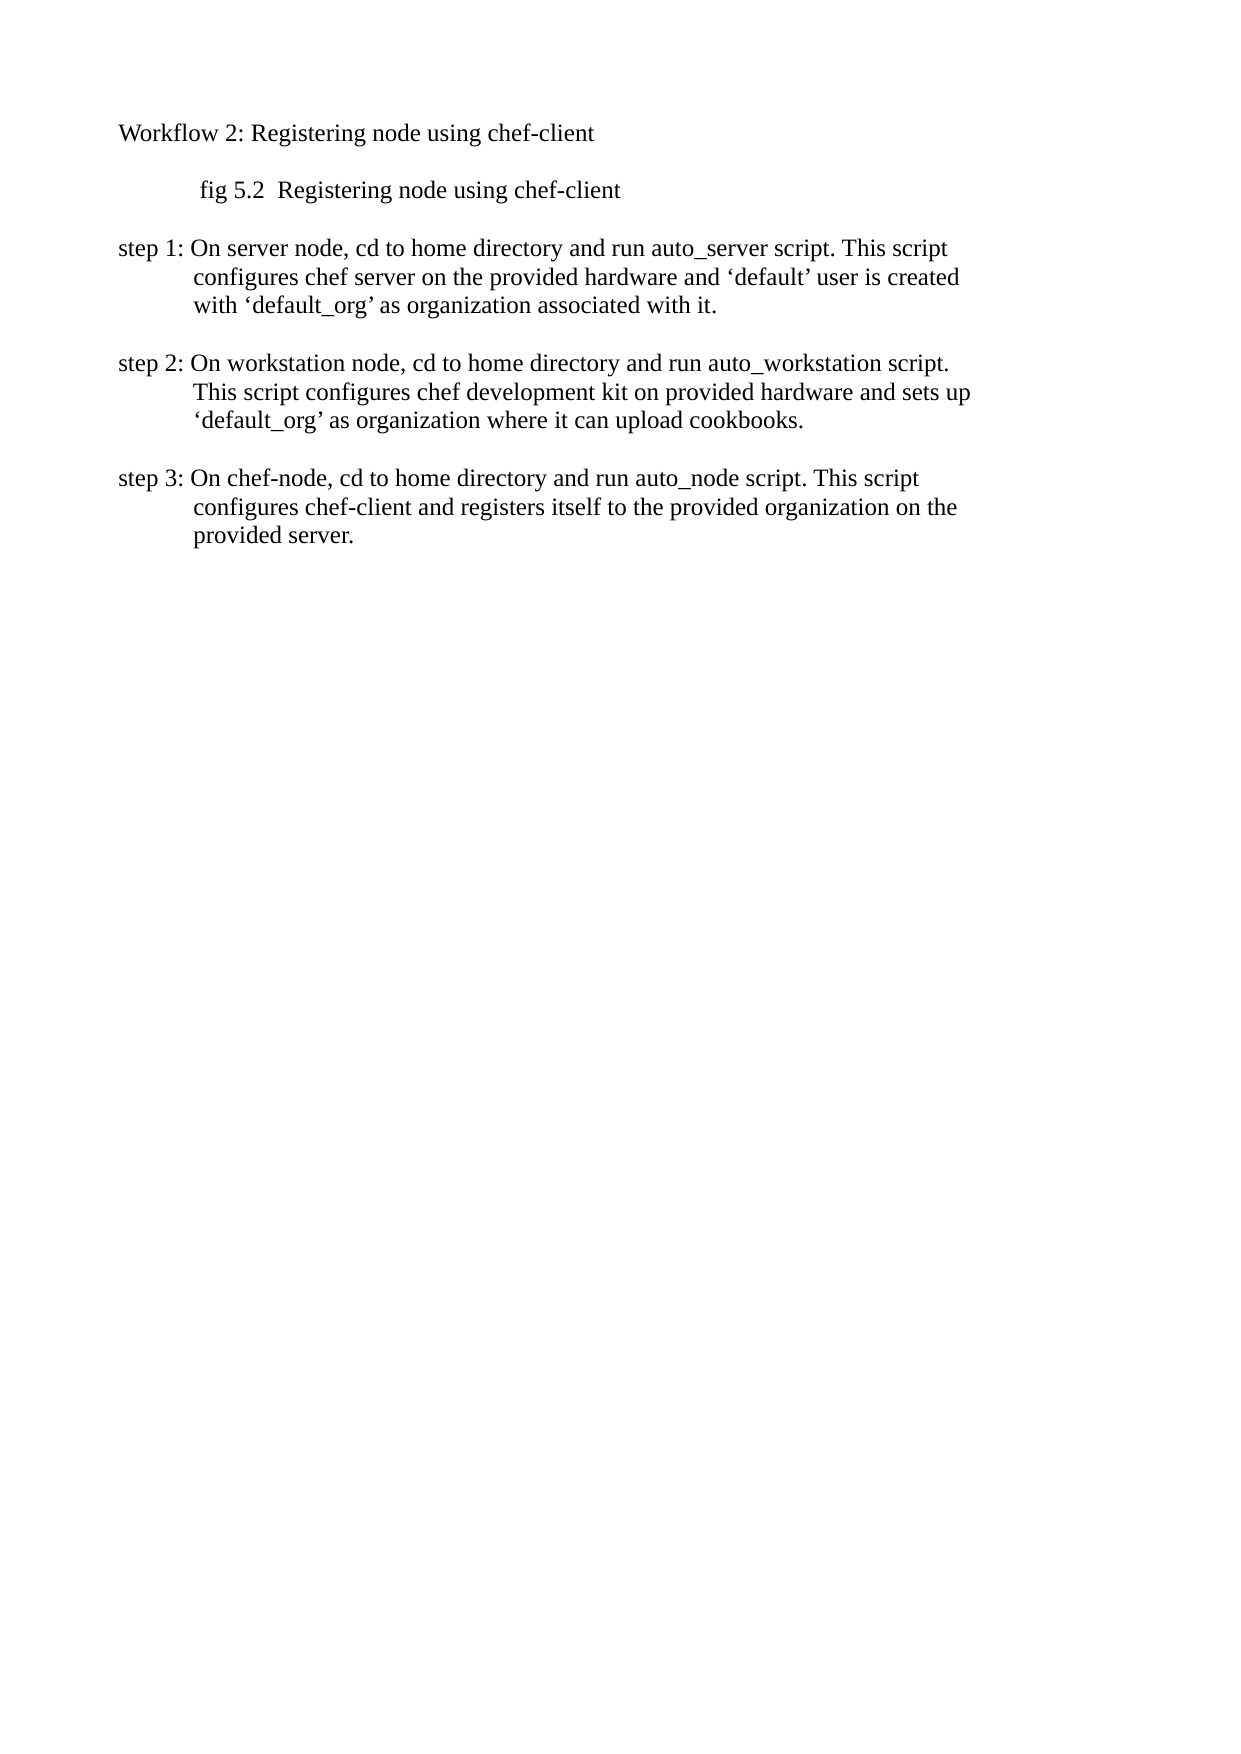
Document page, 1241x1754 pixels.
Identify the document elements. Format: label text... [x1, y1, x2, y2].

text step 2: On workstation node, cd to home directory and run auto_workstation script. [118, 348, 1122, 377]
text fig 5.2 Registering node using chef-client [118, 176, 1122, 204]
text ‘default_org’ as organization where it can upload cookbooks. [118, 406, 1122, 434]
text with ‘default_org’ as organization associated with it. [118, 291, 1122, 319]
text configures chef-client and registers itself to the provided organization on the [118, 492, 1122, 521]
text provided server. [118, 521, 1122, 549]
text Workflow 2: Registering node using chef-client [118, 118, 1122, 147]
text This script configures chef development kit on provided hardware and sets up [118, 377, 1122, 406]
text step 3: On chef-node, cd to home directory and run auto_node script. This script [118, 463, 1122, 492]
text configures chef server on the provided hardware and ‘default’ user is created [118, 262, 1122, 291]
text step 1: On server node, cd to home directory and run auto_server script. This script [118, 233, 1122, 262]
